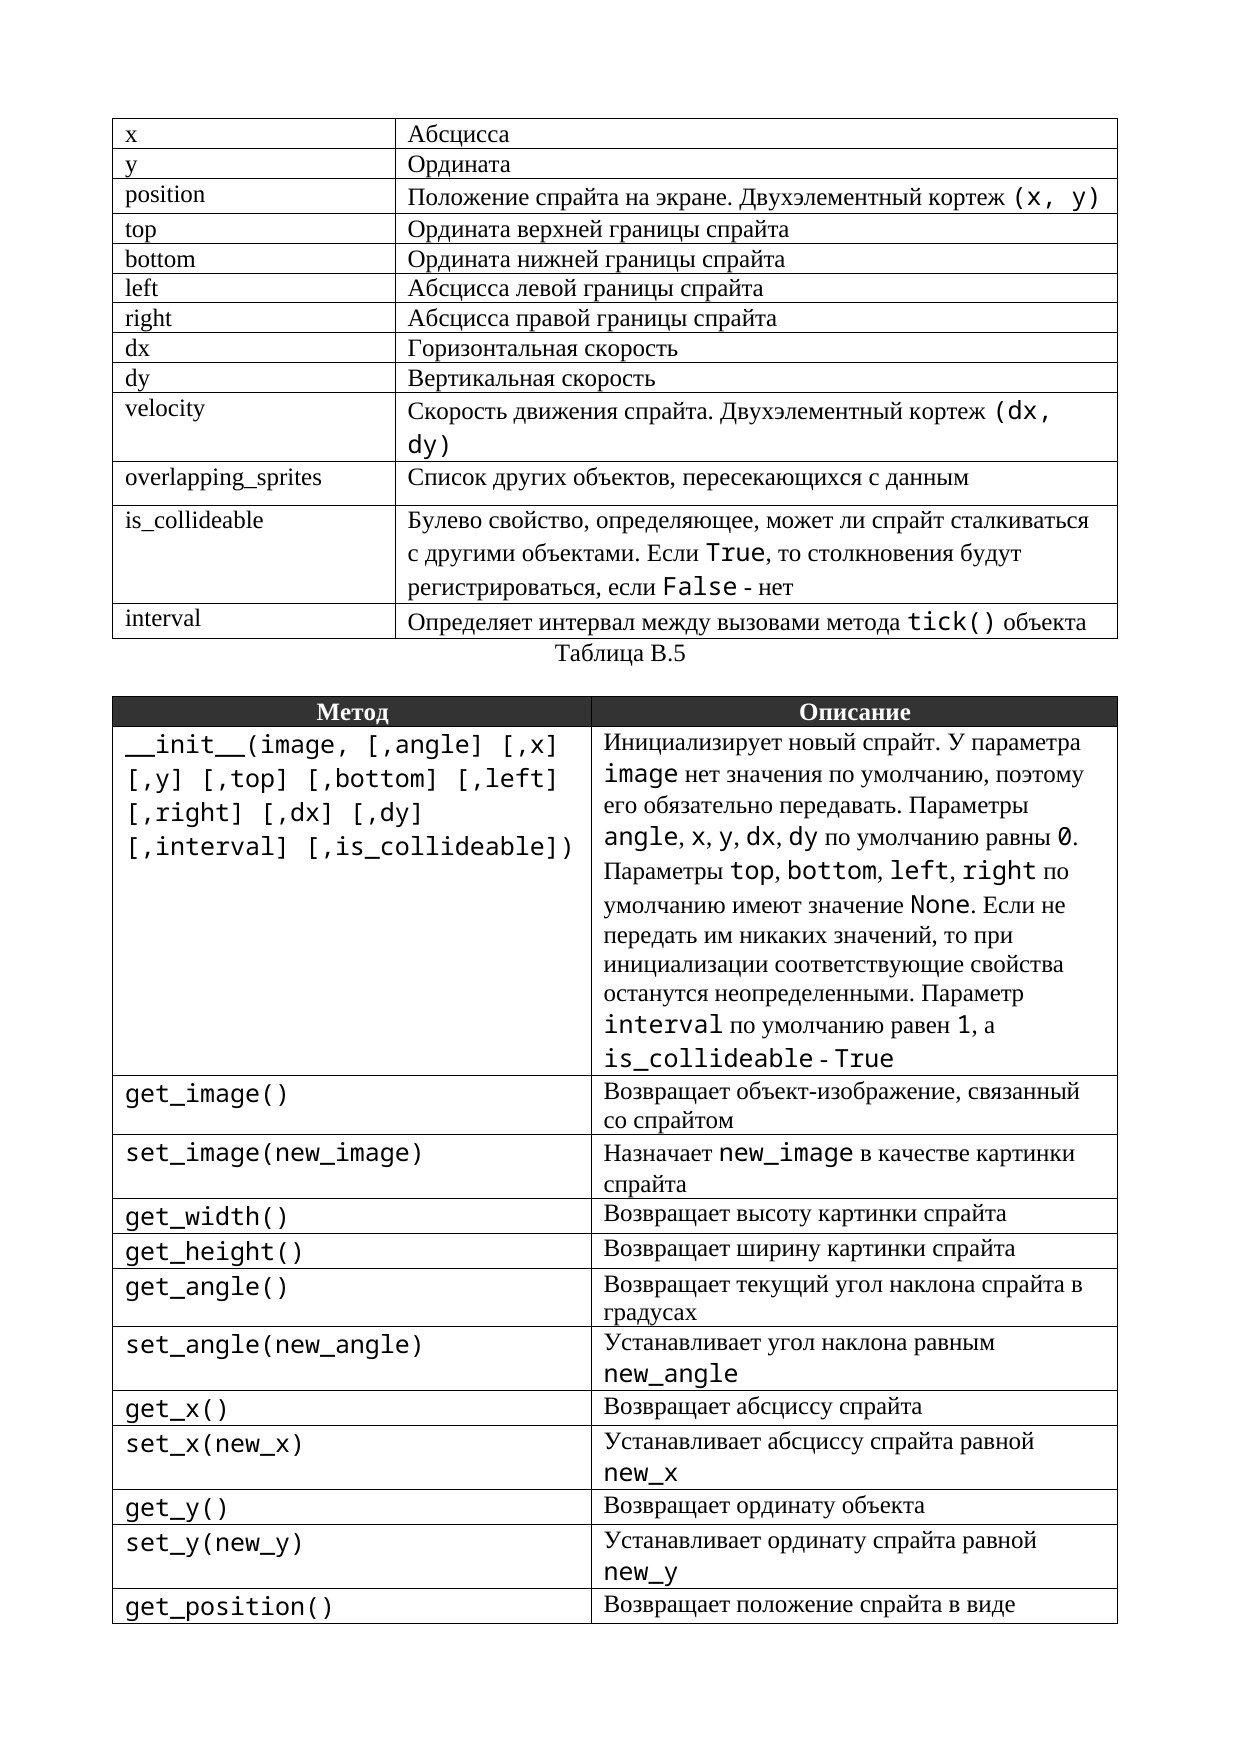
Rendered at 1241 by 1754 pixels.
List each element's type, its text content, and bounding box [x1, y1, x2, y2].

table_cell dy [113, 363, 395, 392]
table_cell get_height() [113, 1234, 591, 1268]
table_cell Возвращает высоту картинки спрайта [592, 1199, 1117, 1232]
table_cell dx [113, 333, 395, 362]
table_cell Абсцисса [396, 119, 1117, 148]
table_cell right [113, 303, 395, 332]
table_cell set_image(new_image) [113, 1135, 591, 1197]
table_cell Ордината нижней границы спрайта [396, 244, 1117, 272]
table_cell Ордината [396, 149, 1117, 178]
table_cell Возвращает абсциссу спрайта [592, 1391, 1117, 1425]
table_cell get_x() [113, 1391, 591, 1425]
table_cell set_y(new_y) [113, 1525, 591, 1588]
table_cell Возвращает ширину картинки спрайта [592, 1234, 1117, 1268]
table_cell Устанавливает угол наклона равным new_angle [592, 1327, 1117, 1390]
table_cell Булево свойство, определяющее, может ли спрайт сталкиваться с другими объектами. Если True, то столкновения будут регистрироваться, если False - нет [396, 506, 1117, 602]
table_cell get_y() [113, 1490, 591, 1524]
table_cell x [113, 119, 395, 148]
table_cell get_image() [113, 1076, 591, 1133]
table_cell Устанавливает ординату спрайта равной new_y [592, 1525, 1117, 1588]
table_cell Абсцисса левой границы спрайта [396, 274, 1117, 302]
table_header Описание [592, 697, 1117, 726]
table_cell Возвращает текущий угол наклона спрайта в градусах [592, 1269, 1117, 1326]
table_cell get_position() [113, 1589, 591, 1623]
table_cell Горизонтальная скорость [396, 333, 1117, 362]
table_cell Абсцисса правой границы спрайта [396, 303, 1117, 332]
table_cell Устанавливает абсциссу спрайта равной new_x [592, 1426, 1117, 1489]
table_cell Возвращает объект-изображение, связанный со спрайтом [592, 1076, 1117, 1133]
table_cell overlapping_sprites [113, 462, 395, 504]
table_cell position [113, 179, 395, 213]
table_cell interval [113, 604, 395, 637]
table_cell left [113, 274, 395, 302]
table_cell Вертикальная скорость [396, 363, 1117, 392]
table_cell set_angle(new_angle) [113, 1327, 591, 1390]
table_cell velocity [113, 393, 395, 461]
table_cell bottom [113, 244, 395, 272]
table_cell __init__(image, [,angle] [,x] [,y] [,top] [,bottom] [,left] [,right] [,dx] [,dy] [,interval] [,is_collideable]) [113, 727, 591, 1075]
table_cell Ордината верхней границы спрайта [396, 214, 1117, 243]
table_cell Возвращает положение сnрайта в виде [592, 1589, 1117, 1623]
table_cell top [113, 214, 395, 243]
table_cell Инициализирует новый спрайт. У параметра image нет значения по умолчанию, поэтому его обязательно передавать. Параметры angle, х, у, dx, dy по умолчанию равны 0. Параметры top, bottom, left, right по умолчанию имеют значение Nоnе. Если не передать им никаких значений, то при инициализации соответствующие свойства останутся неопределенными. Параметр interval по умолчанию равен 1, а is_collideable - True [592, 727, 1117, 1075]
table_cell Положение спрайта на экране. Двухэлементный кортеж (х, у) [396, 179, 1117, 213]
text Таблица В.5 [118, 638, 1122, 667]
table_cell get_width() [113, 1199, 591, 1232]
table_cell Определяет интервал между вызовами метода tick() объекта [396, 604, 1117, 637]
table_cell Список других объектов, пересекающихся с данным [396, 462, 1117, 504]
table_cell Назначает new_image в качестве картинки спрайта [592, 1135, 1117, 1197]
table_cell Возвращает ординату объекта [592, 1490, 1117, 1524]
table_cell set_x(new_x) [113, 1426, 591, 1489]
table_cell Скорость движения спрайта. Двухэлементный кортеж (dx, dy) [396, 393, 1117, 461]
table_cell is_collideable [113, 506, 395, 602]
table_cell y [113, 149, 395, 178]
table_cell get_angle() [113, 1269, 591, 1326]
table_header Метод [113, 697, 591, 726]
